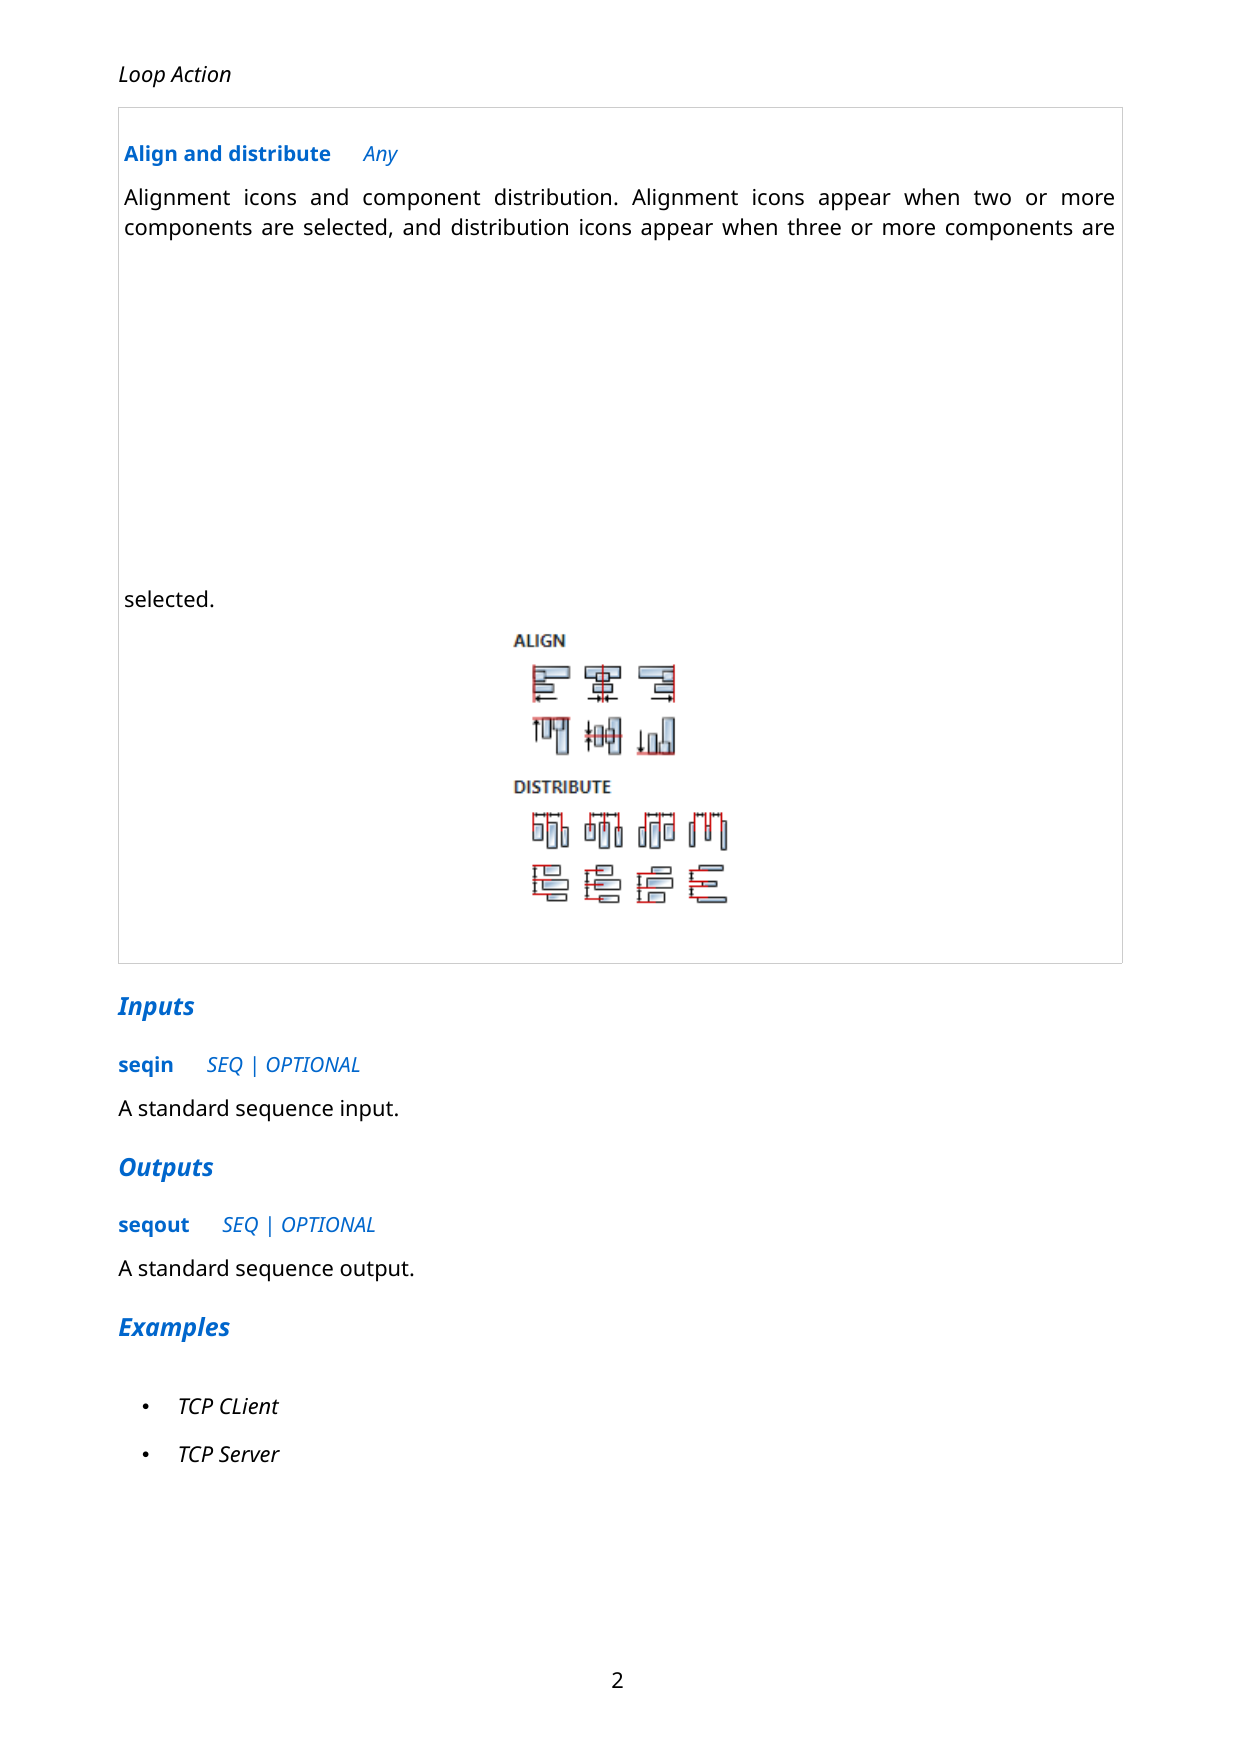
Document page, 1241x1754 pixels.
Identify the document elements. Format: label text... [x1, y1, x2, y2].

text A standard sequence output. [118, 1253, 1122, 1283]
subtitle seqin SEQ | OPTIONAL [118, 1050, 1122, 1078]
subtitle Outputs [118, 1149, 1122, 1183]
subtitle Inputs [118, 989, 1122, 1023]
list TCP Server [142, 1438, 1110, 1468]
table_cell Align and distribute Any Alignment icons and component distribution. Alignment icons appear when two or more components are selected, and distribution icons appear when three or more components are selected. [119, 108, 1122, 962]
picture [490, 625, 750, 916]
list TCP CLient [142, 1391, 1110, 1421]
subtitle seqout SEQ | OPTIONAL [118, 1210, 1122, 1238]
text A standard sequence input. [118, 1093, 1122, 1123]
subtitle Examples [118, 1309, 1122, 1343]
